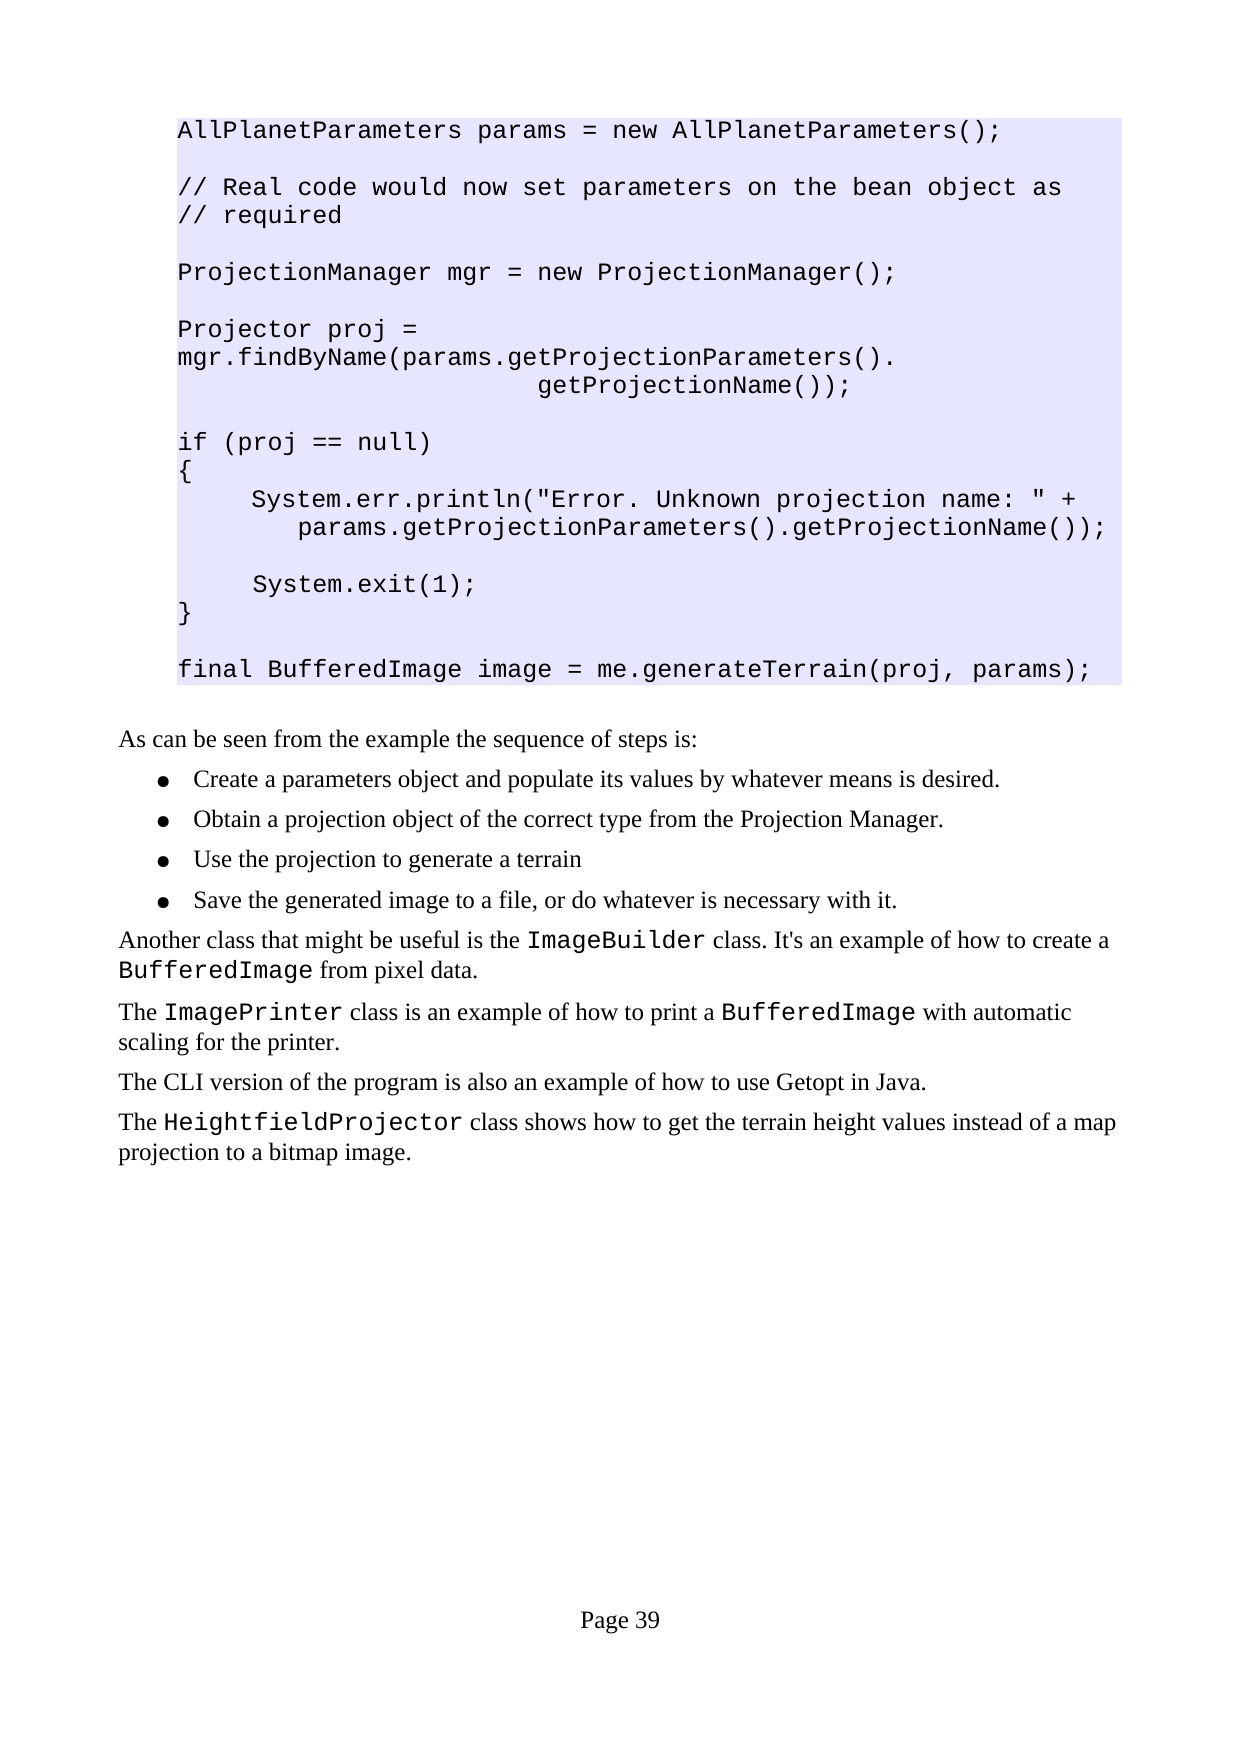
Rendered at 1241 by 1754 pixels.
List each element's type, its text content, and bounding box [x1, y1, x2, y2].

list Create a parameters object and populate its values by whatever means is desired. [156, 765, 1122, 793]
text } [177, 600, 1122, 628]
text AllPlanetParameters params = new AllPlanetParameters(); [177, 118, 1122, 146]
text // required [177, 203, 1122, 231]
text Projector proj = mgr.findByName(params.getProjectionParameters(). [177, 316, 1122, 373]
text getProjectionName()); [177, 373, 1122, 401]
text System.err.println("Error. Unknown projection name: " + [177, 486, 1122, 515]
text As can be seen from the example the sequence of steps is: [118, 725, 1122, 753]
text The ImagePrinter class is an example of how to print a BufferedImage with automatic scaling for the printer. [118, 998, 1122, 1056]
text Another class that might be useful is the ImageBuilder class. It's an example of how to create a BufferedImage from pixel data. [118, 926, 1122, 986]
list Use the projection to generate a terrain [156, 846, 1122, 873]
text System.exit(1); [177, 571, 1122, 600]
list Save the generated image to a file, or do whatever is necessary with it. [156, 886, 1122, 913]
list Obtain a projection object of the correct type from the Projection Manager. [156, 805, 1122, 833]
text The CLI version of the program is also an example of how to use Getopt in Java. [118, 1068, 1122, 1096]
text params.getProjectionParameters().getProjectionName()); [177, 515, 1122, 543]
text // Real code would now set parameters on the bean object as [177, 175, 1122, 203]
text ProjectionManager mgr = new ProjectionManager(); [177, 260, 1122, 288]
text { [177, 458, 1122, 486]
text The HeightfieldProjector class shows how to get the terrain height values instead of a map projection to a bitmap image. [118, 1108, 1122, 1166]
text final BufferedImage image = me.generateTerrain(proj, params); [177, 656, 1122, 685]
text if (proj == null) [177, 430, 1122, 458]
